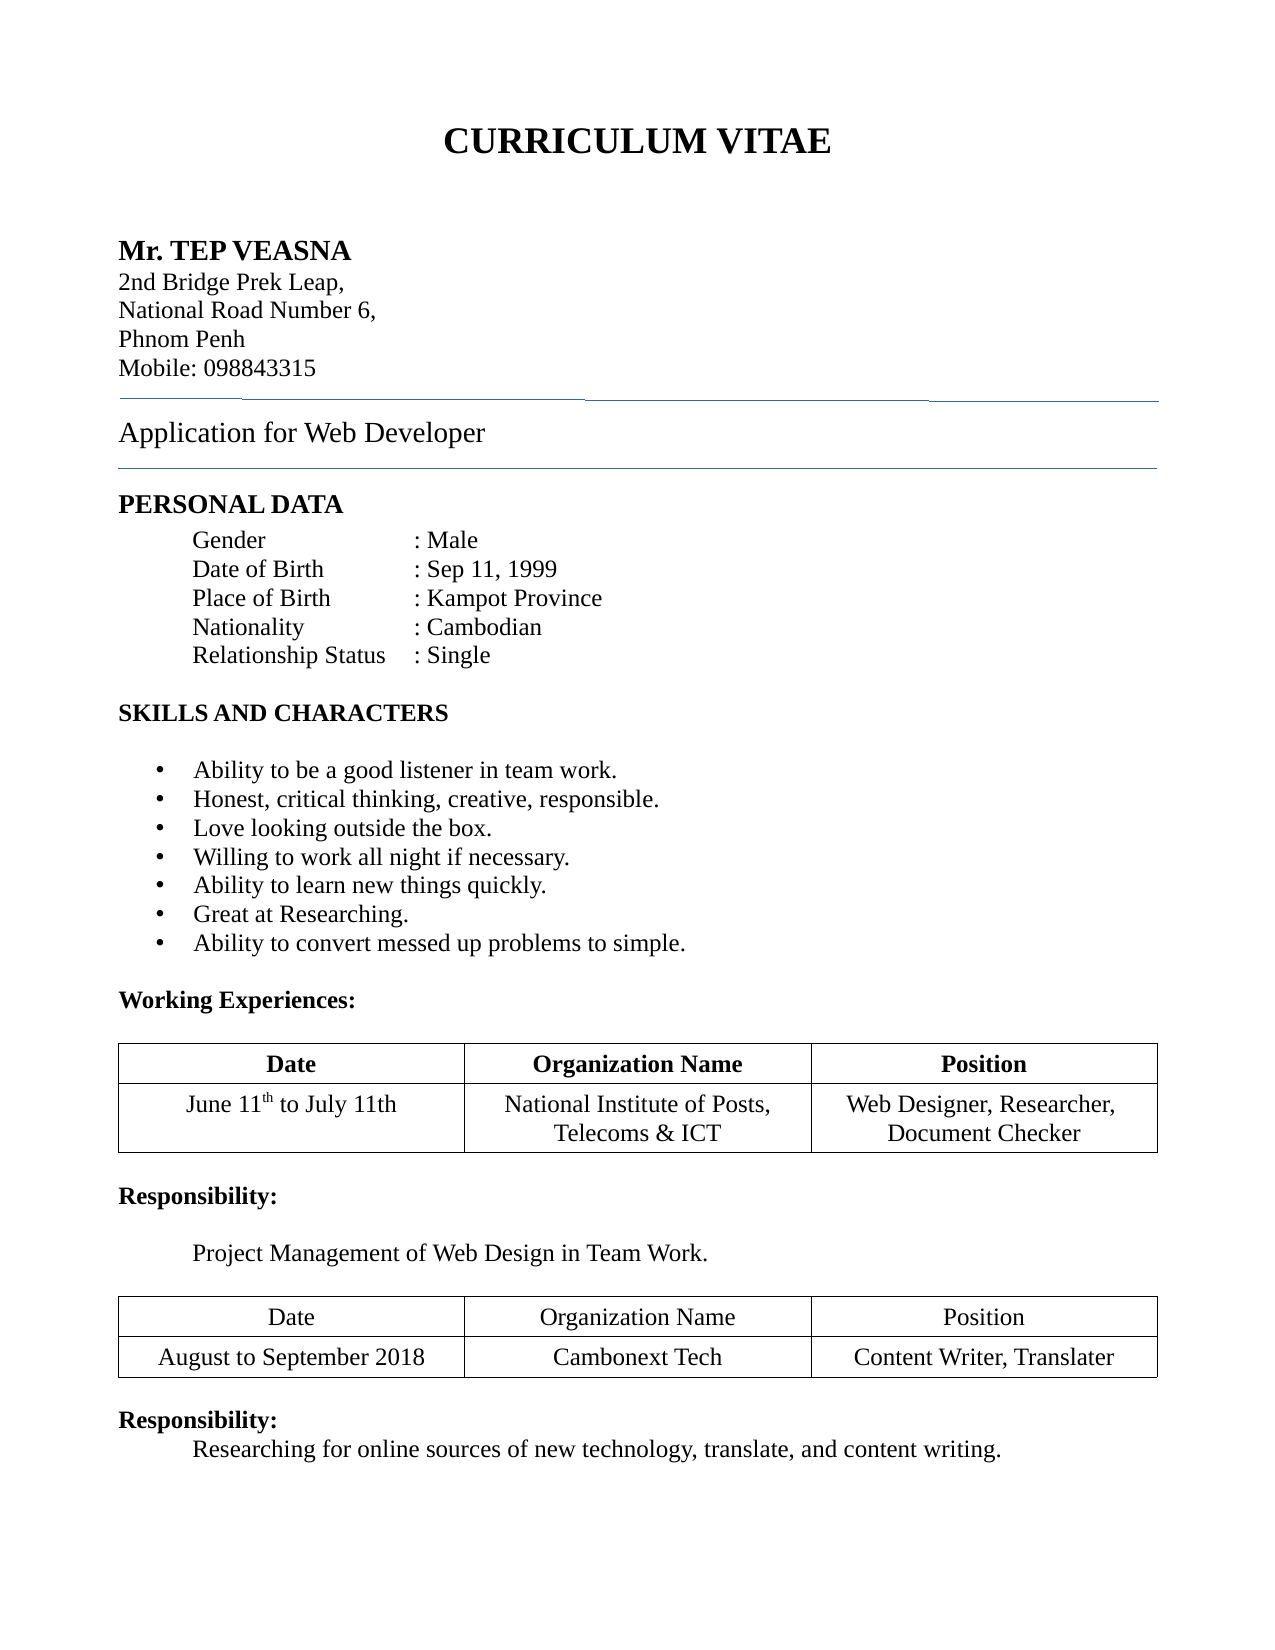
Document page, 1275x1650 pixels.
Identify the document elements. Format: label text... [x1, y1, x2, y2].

list Great at Researching. [156, 899, 1157, 928]
table_cell Web Designer, Researcher, Document Checker [812, 1084, 1157, 1152]
table_cell August to September 2018 [119, 1337, 464, 1377]
list Ability to learn new things quickly. [156, 870, 1157, 899]
table_header Date [119, 1044, 464, 1083]
text Researching for online sources of new technology, translate, and content writing. [118, 1434, 1157, 1463]
table_cell Content Writer, Translater [812, 1337, 1157, 1377]
table_cell National Institute of Posts, Telecoms & ICT [465, 1084, 811, 1152]
text Mr. TEP VEASNA [118, 233, 1157, 267]
text Application for Web Developer [118, 415, 1157, 449]
list Ability to be a good listener in team work. [156, 755, 1157, 784]
list Ability to convert messed up problems to simple. [156, 928, 1157, 957]
table_header Date [119, 1297, 464, 1336]
text Phnom Penh [118, 324, 1157, 353]
text Responsibility: [118, 1406, 1157, 1434]
text Working Experiences: [118, 985, 1157, 1014]
text National Road Number 6, [118, 295, 1157, 324]
list Love looking outside the box. [156, 813, 1157, 842]
table_header Position [812, 1044, 1157, 1083]
text PERSONAL DATA [118, 488, 1157, 519]
list Honest, critical thinking, creative, responsible. [156, 784, 1157, 813]
text Place of Birth : Kampot Province [118, 583, 1157, 612]
text Nationality : Cambodian [118, 612, 1157, 640]
table_header Position [812, 1297, 1157, 1336]
table_cell Cambonext Tech [465, 1337, 811, 1377]
table_cell June 11th to July 11th [119, 1084, 464, 1152]
text Relationship Status : Single [118, 640, 1157, 669]
text Gender : Male Date of Birth : Sep 11, 1999 [118, 525, 1157, 583]
text Project Management of Web Design in Team Work. [118, 1238, 1157, 1267]
text CURRICULUM VITAE [118, 118, 1157, 161]
table_header Organization Name [465, 1044, 811, 1083]
text Mobile: 098843315 [118, 353, 1157, 382]
text SKILLS AND CHARACTERS [118, 698, 1157, 727]
table_header Organization Name [465, 1297, 811, 1336]
text 2nd Bridge Prek Leap, [118, 267, 1157, 295]
text Responsibility: [118, 1181, 1157, 1210]
list Willing to work all night if necessary. [156, 842, 1157, 870]
